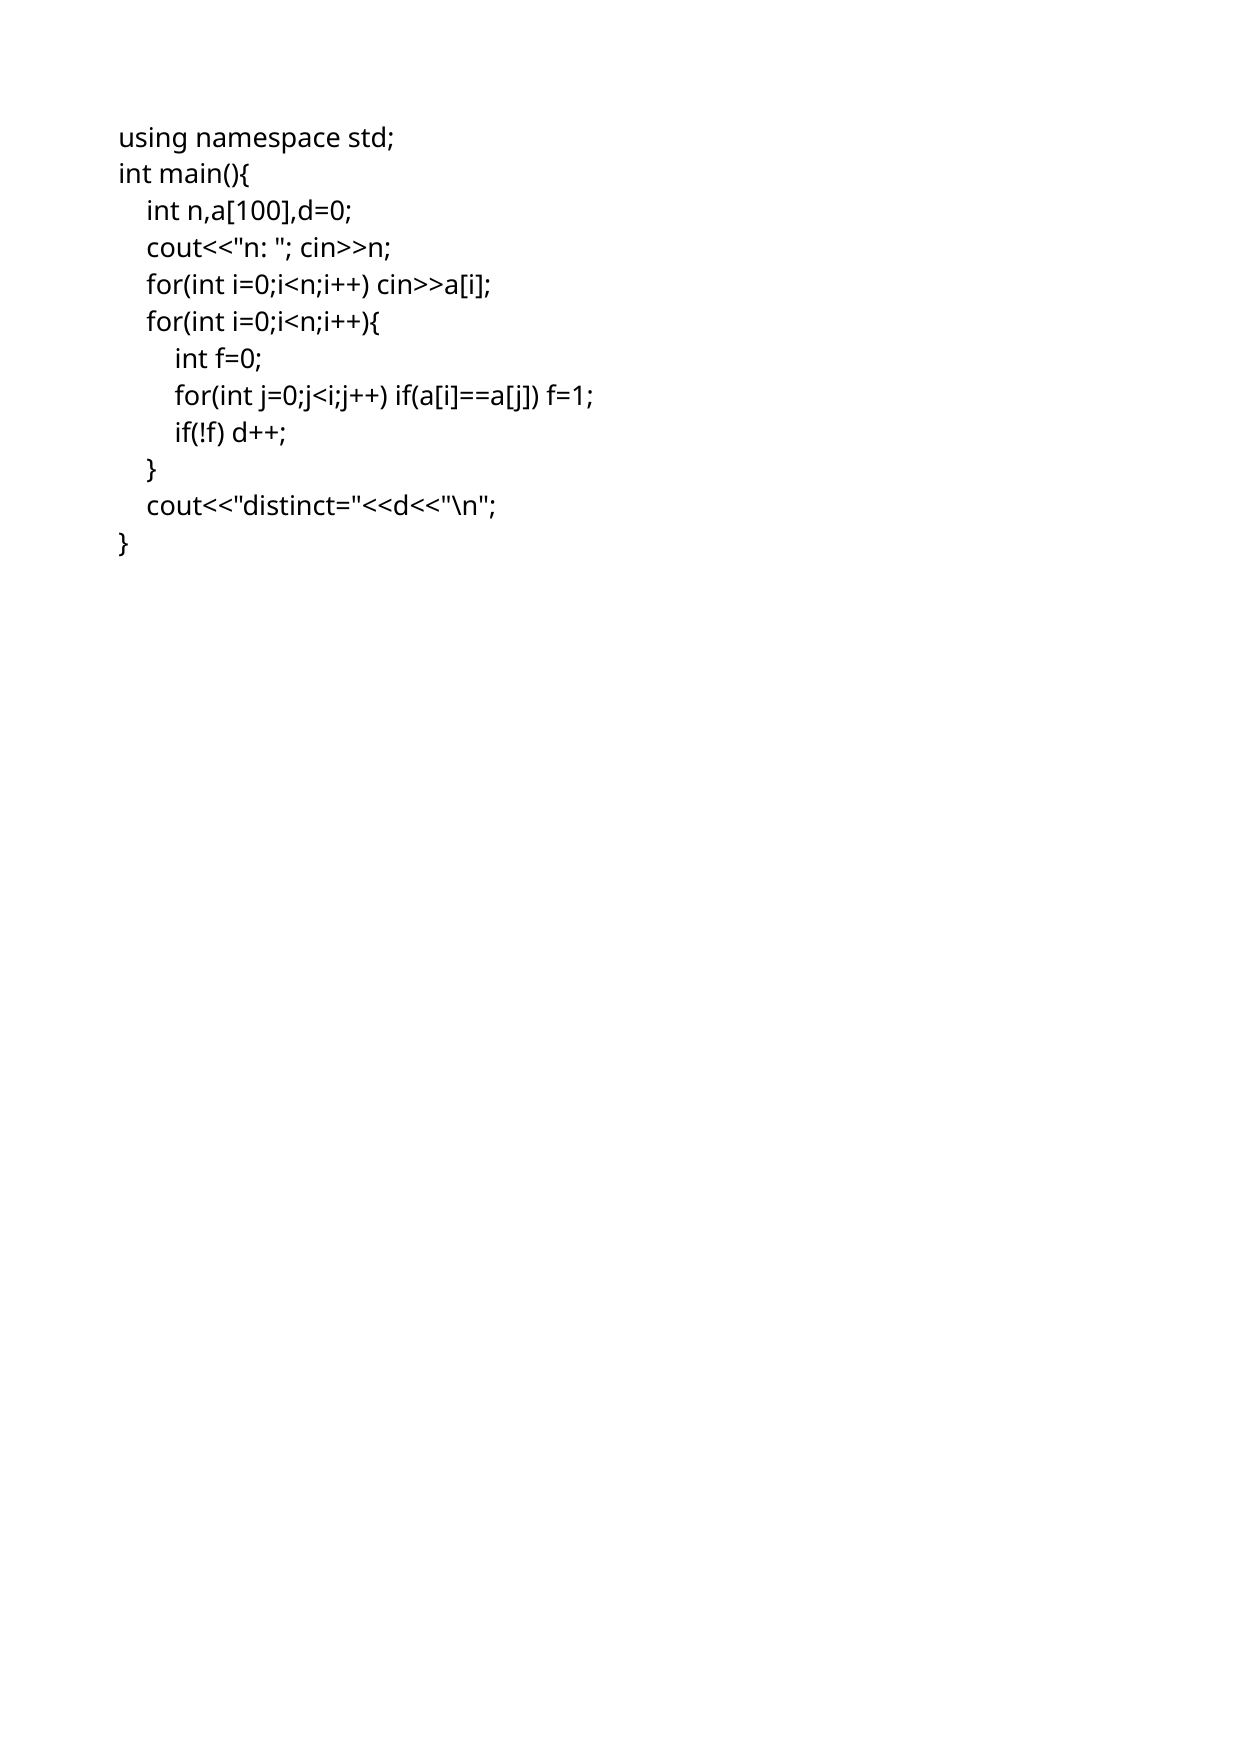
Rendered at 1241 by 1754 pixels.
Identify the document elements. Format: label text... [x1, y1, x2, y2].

text for(int j=0;j<i;j++) if(a[i]==a[j]) f=1; [118, 376, 1122, 413]
text } [118, 450, 1122, 487]
text for(int i=0;i<n;i++) cin>>a[i]; [118, 266, 1122, 302]
text cout<<"distinct="<<d<<"\n"; [118, 487, 1122, 524]
text } [118, 524, 1122, 561]
text int main(){ [118, 155, 1122, 192]
text int f=0; [118, 339, 1122, 376]
text cout<<"n: "; cin>>n; [118, 229, 1122, 266]
text int n,a[100],d=0; [118, 192, 1122, 229]
text using namespace std; [118, 118, 1122, 155]
text for(int i=0;i<n;i++){ [118, 302, 1122, 339]
text if(!f) d++; [118, 413, 1122, 450]
